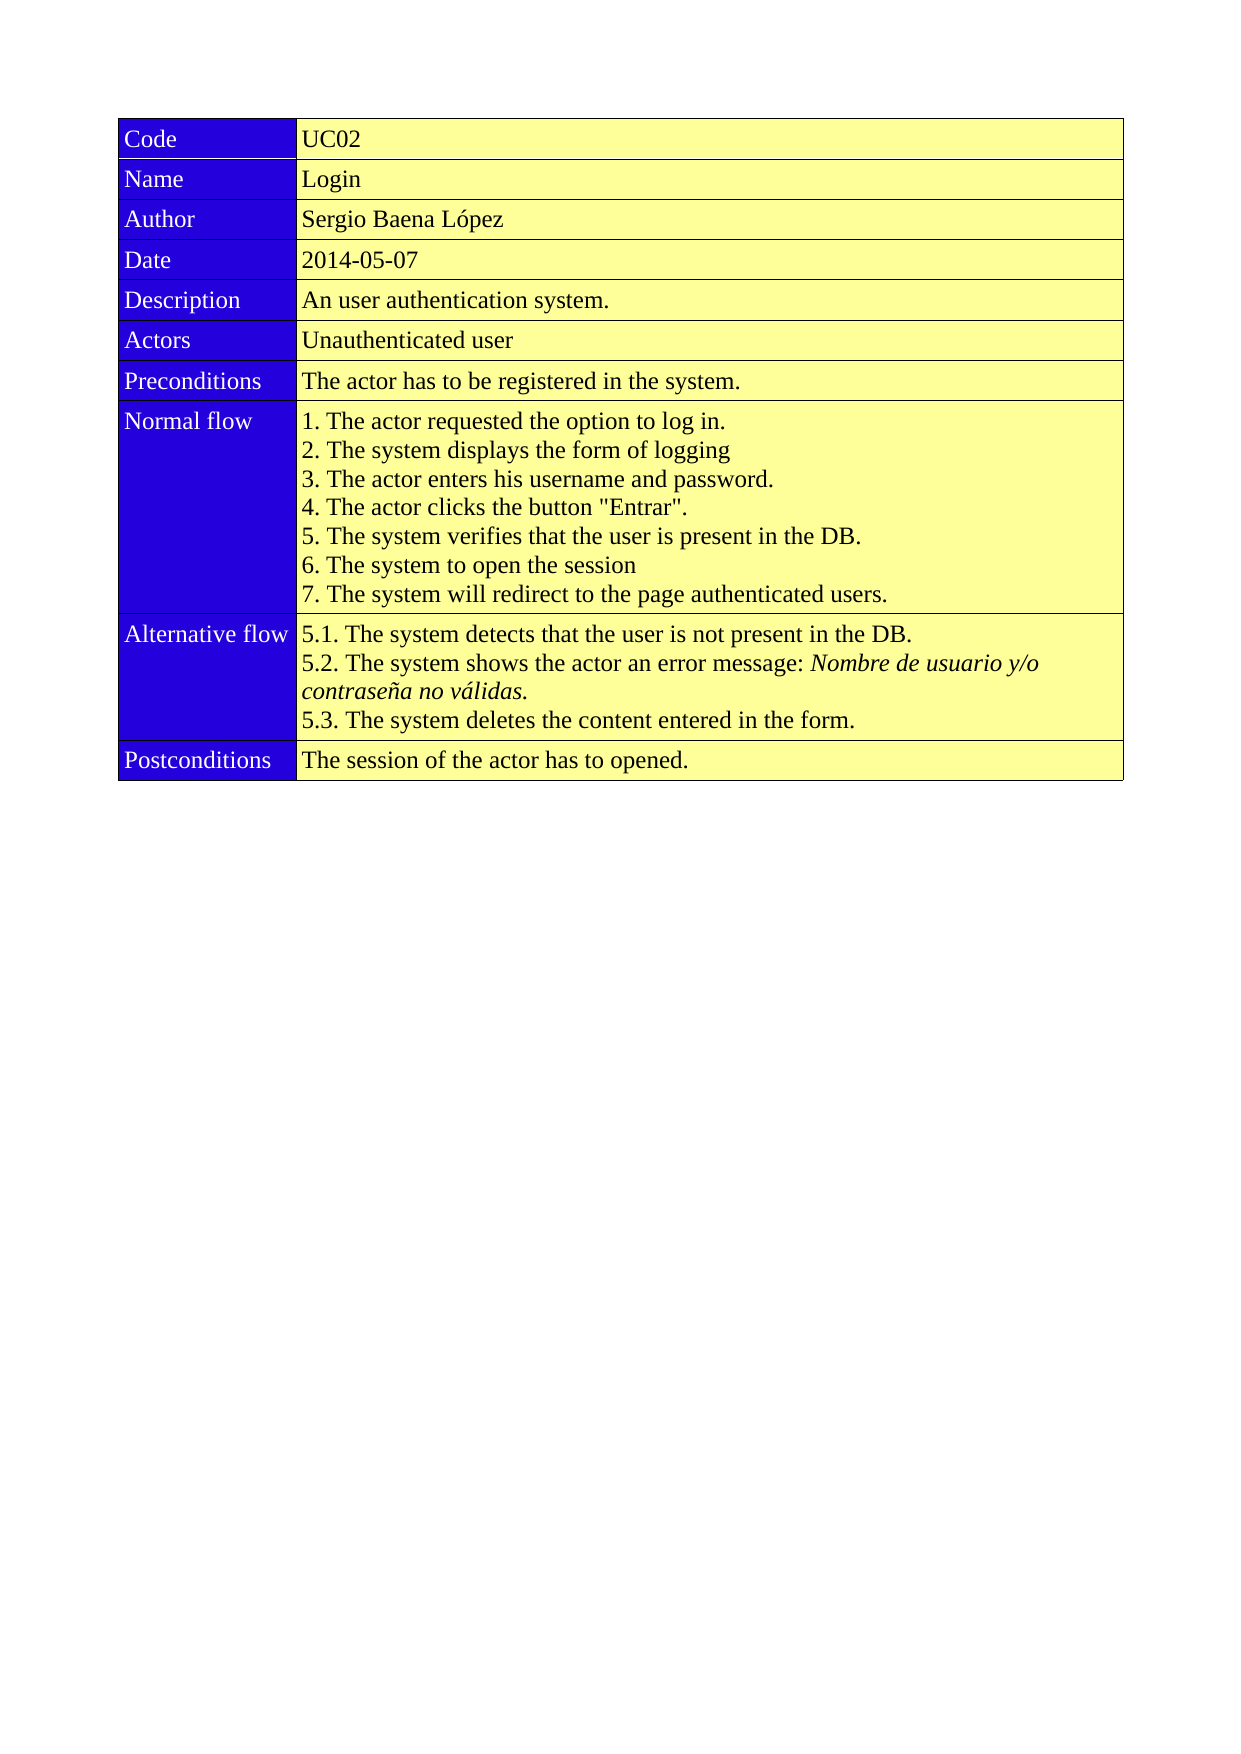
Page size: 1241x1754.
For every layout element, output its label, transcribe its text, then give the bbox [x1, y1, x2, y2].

table_cell 2014-05-07 [297, 240, 1123, 279]
table_cell Alternative flow [119, 614, 296, 740]
table_cell Postconditions [119, 741, 296, 780]
table_cell The actor has to be registered in the system. [297, 361, 1123, 400]
table_cell 5.1. The system detects that the user is not present in the DB. 5.2. The system shows the actor an error message: Nombre de usuario y/o contraseña no válidas. 5.3. The system deletes the content entered in the form. [297, 614, 1123, 740]
table_cell Author [119, 200, 296, 239]
table_cell Name [119, 160, 296, 199]
table_cell Actors [119, 321, 296, 360]
table_header UC02 [297, 119, 1123, 158]
table_cell Preconditions [119, 361, 296, 400]
table_cell 1. The actor requested the option to log in. 2. The system displays the form of logging 3. The actor enters his username and password. 4. The actor clicks the button "Entrar". 5. The system verifies that the user is present in the DB. 6. The system to open the session 7. The system will redirect to the page authenticated users. [297, 401, 1123, 613]
table_header Code [119, 119, 296, 158]
table_cell Description [119, 280, 296, 320]
table_cell Normal flow [119, 401, 296, 613]
table_cell The session of the actor has to opened. [297, 741, 1123, 780]
table_cell Sergio Baena López [297, 200, 1123, 239]
table_cell Date [119, 240, 296, 279]
table_cell Login [297, 160, 1123, 199]
table_cell Unauthenticated user [297, 321, 1123, 360]
table_cell An user authentication system. [297, 280, 1123, 320]
